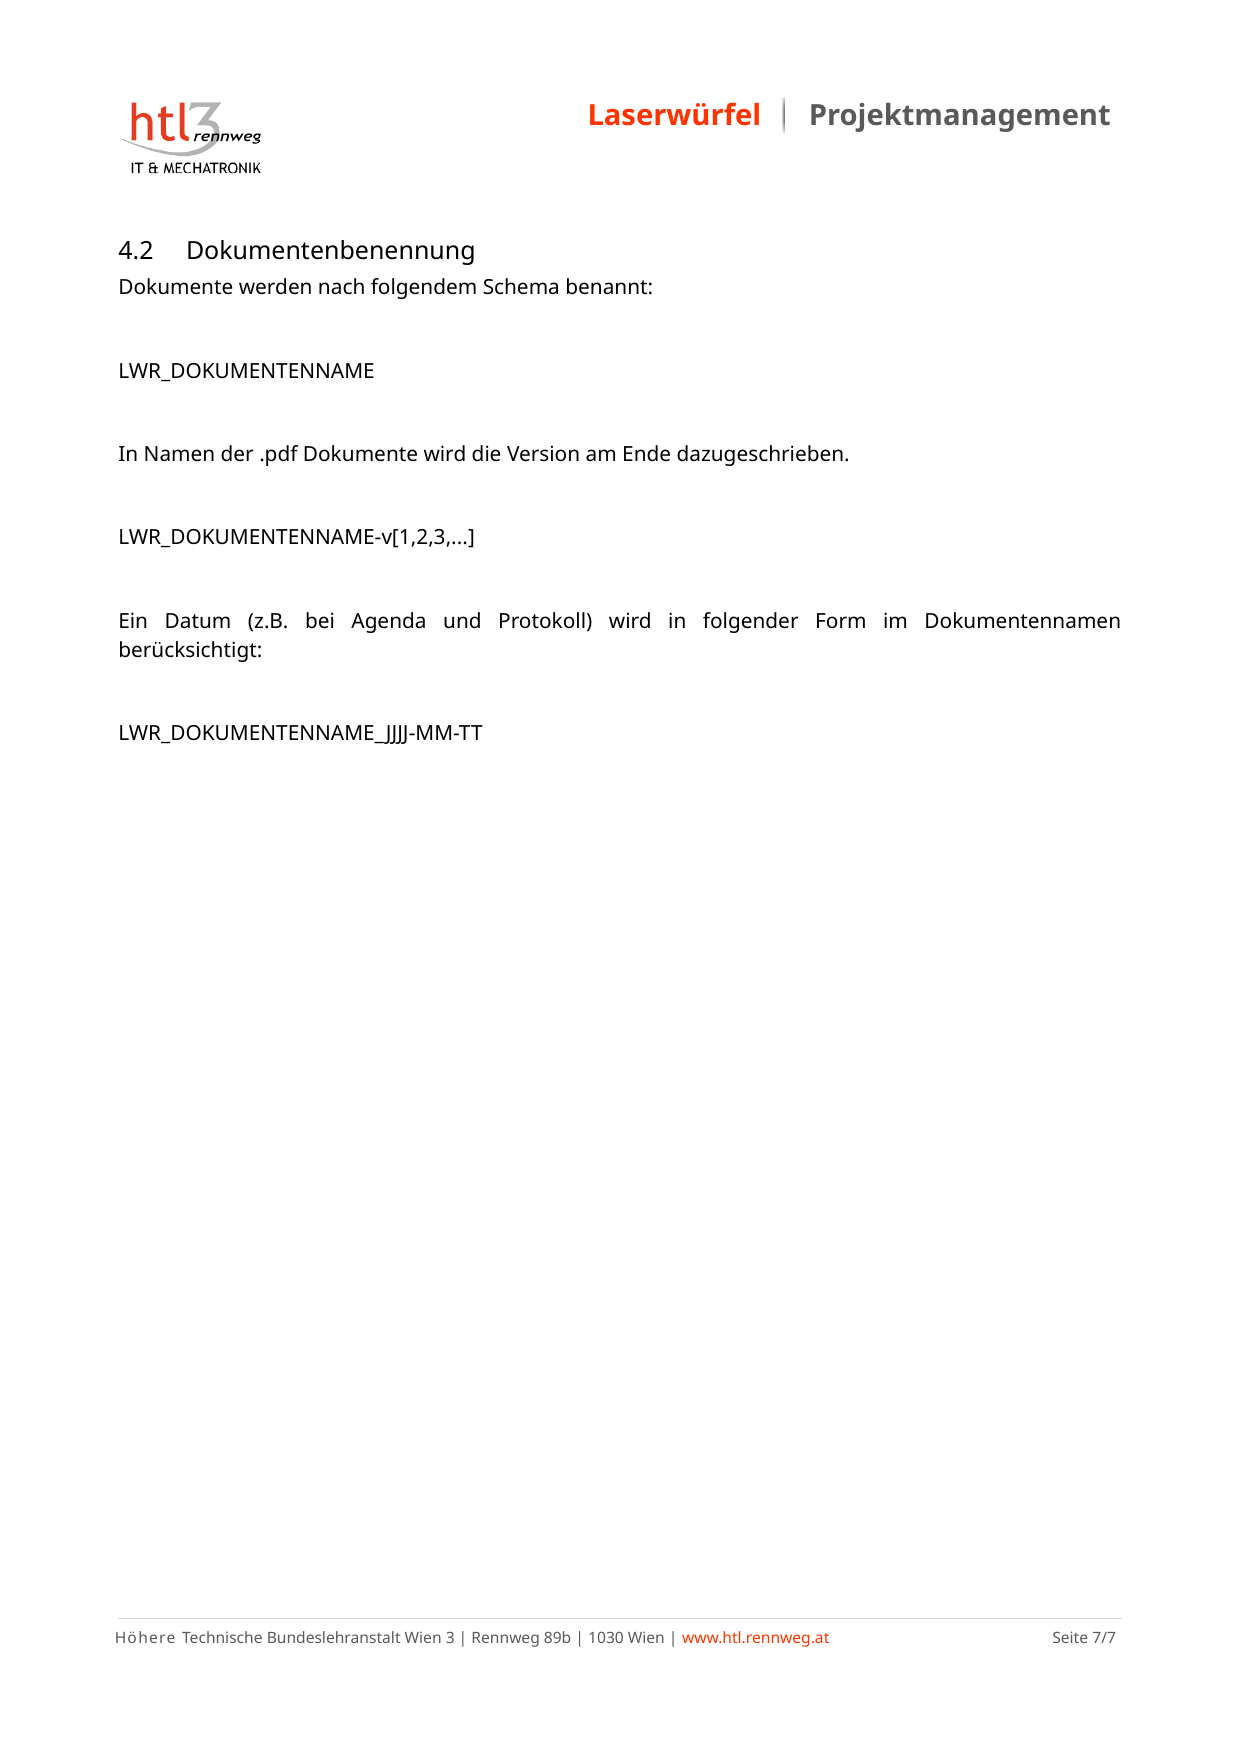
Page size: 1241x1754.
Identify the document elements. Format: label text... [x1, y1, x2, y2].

picture [781, 97, 786, 133]
picture [121, 102, 261, 174]
subtitle 4.2 Dokumentenbenennung [118, 236, 1122, 265]
text LWR_DOKUMENTENNAME [118, 355, 1122, 384]
text Ein Datum (z.B. bei Agenda und Protokoll) wird in folgender Form im Dokumentennamen berücksichtigt: [118, 605, 1122, 663]
text In Namen der .pdf Dokumente wird die Version am Ende dazugeschrieben. [118, 438, 1122, 467]
text Dokumente werden nach folgendem Schema benannt: [118, 271, 1122, 301]
text LWR_DOKUMENTENNAME_JJJJ-MM-TT [118, 717, 1122, 746]
text LWR_DOKUMENTENNAME-v[1,2,3,...] [118, 521, 1122, 551]
